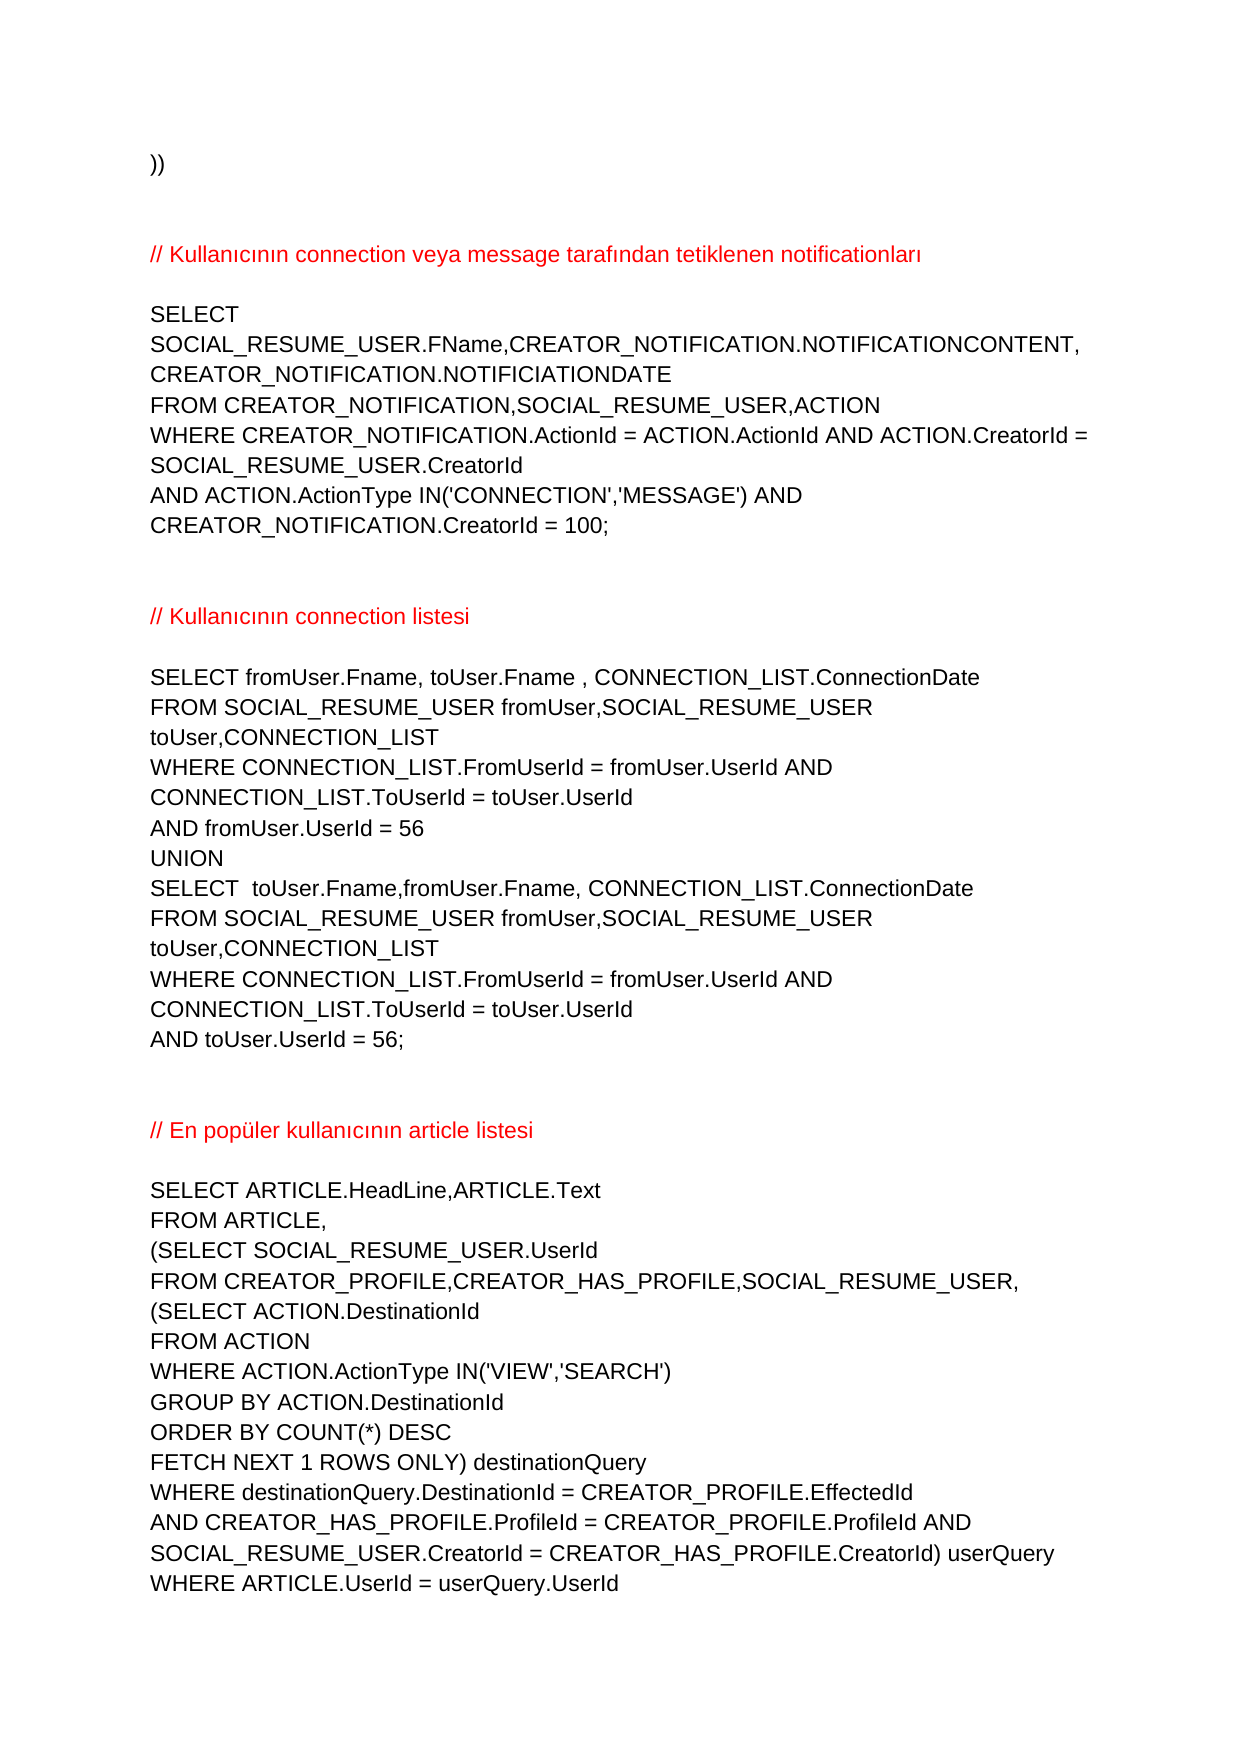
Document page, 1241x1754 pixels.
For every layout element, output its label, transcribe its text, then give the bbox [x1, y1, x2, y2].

text WHERE CONNECTION_LIST.FromUserId = fromUser.UserId AND CONNECTION_LIST.ToUserId = toUser.UserId [150, 966, 1090, 1022]
text AND toUser.UserId = 56; [150, 1026, 1090, 1052]
text FROM CREATOR_NOTIFICATION,SOCIAL_RESUME_USER,ACTION [150, 392, 1090, 418]
text FETCH NEXT 1 ROWS ONLY) destinationQuery [150, 1449, 1090, 1475]
text FROM ARTICLE, [150, 1207, 1090, 1234]
text FROM SOCIAL_RESUME_USER fromUser,SOCIAL_RESUME_USER toUser,CONNECTION_LIST [150, 905, 1090, 962]
text SELECT ARTICLE.HeadLine,ARTICLE.Text [150, 1177, 1090, 1203]
text ORDER BY COUNT(*) DESC [150, 1419, 1090, 1445]
text AND CREATOR_HAS_PROFILE.ProfileId = CREATOR_PROFILE.ProfileId AND SOCIAL_RESUME_USER.CreatorId = CREATOR_HAS_PROFILE.CreatorId) userQuery [150, 1509, 1090, 1566]
text AND fromUser.UserId = 56 [150, 814, 1090, 841]
text )) [150, 150, 1090, 176]
text SELECT SOCIAL_RESUME_USER.FName,CREATOR_NOTIFICATION.NOTIFICATIONCONTENT,CREATOR_NOTIFICATION.NOTIFICIATIONDATE [150, 301, 1090, 388]
text // En popüler kullanıcının article listesi [150, 1117, 1090, 1143]
text WHERE destinationQuery.DestinationId = CREATOR_PROFILE.EffectedId [150, 1479, 1090, 1506]
text FROM CREATOR_PROFILE,CREATOR_HAS_PROFILE,SOCIAL_RESUME_USER,(SELECT ACTION.DestinationId [150, 1268, 1090, 1324]
text FROM ACTION [150, 1328, 1090, 1354]
text (SELECT SOCIAL_RESUME_USER.UserId [150, 1237, 1090, 1264]
text // Kullanıcının connection veya message tarafından tetiklenen notificationları [150, 241, 1090, 267]
text GROUP BY ACTION.DestinationId [150, 1388, 1090, 1415]
text WHERE CONNECTION_LIST.FromUserId = fromUser.UserId AND CONNECTION_LIST.ToUserId = toUser.UserId [150, 754, 1090, 811]
text WHERE ACTION.ActionType IN('VIEW','SEARCH') [150, 1358, 1090, 1385]
text SELECT toUser.Fname,fromUser.Fname, CONNECTION_LIST.ConnectionDate [150, 875, 1090, 901]
text AND ACTION.ActionType IN('CONNECTION','MESSAGE') AND CREATOR_NOTIFICATION.CreatorId = 100; [150, 482, 1090, 539]
text FROM SOCIAL_RESUME_USER fromUser,SOCIAL_RESUME_USER toUser,CONNECTION_LIST [150, 694, 1090, 750]
text WHERE CREATOR_NOTIFICATION.ActionId = ACTION.ActionId AND ACTION.CreatorId = SOCIAL_RESUME_USER.CreatorId [150, 422, 1090, 478]
text SELECT fromUser.Fname, toUser.Fname , CONNECTION_LIST.ConnectionDate [150, 663, 1090, 690]
text UNION [150, 845, 1090, 871]
text WHERE ARTICLE.UserId = userQuery.UserId [150, 1570, 1090, 1596]
text // Kullanıcının connection listesi [150, 603, 1090, 629]
